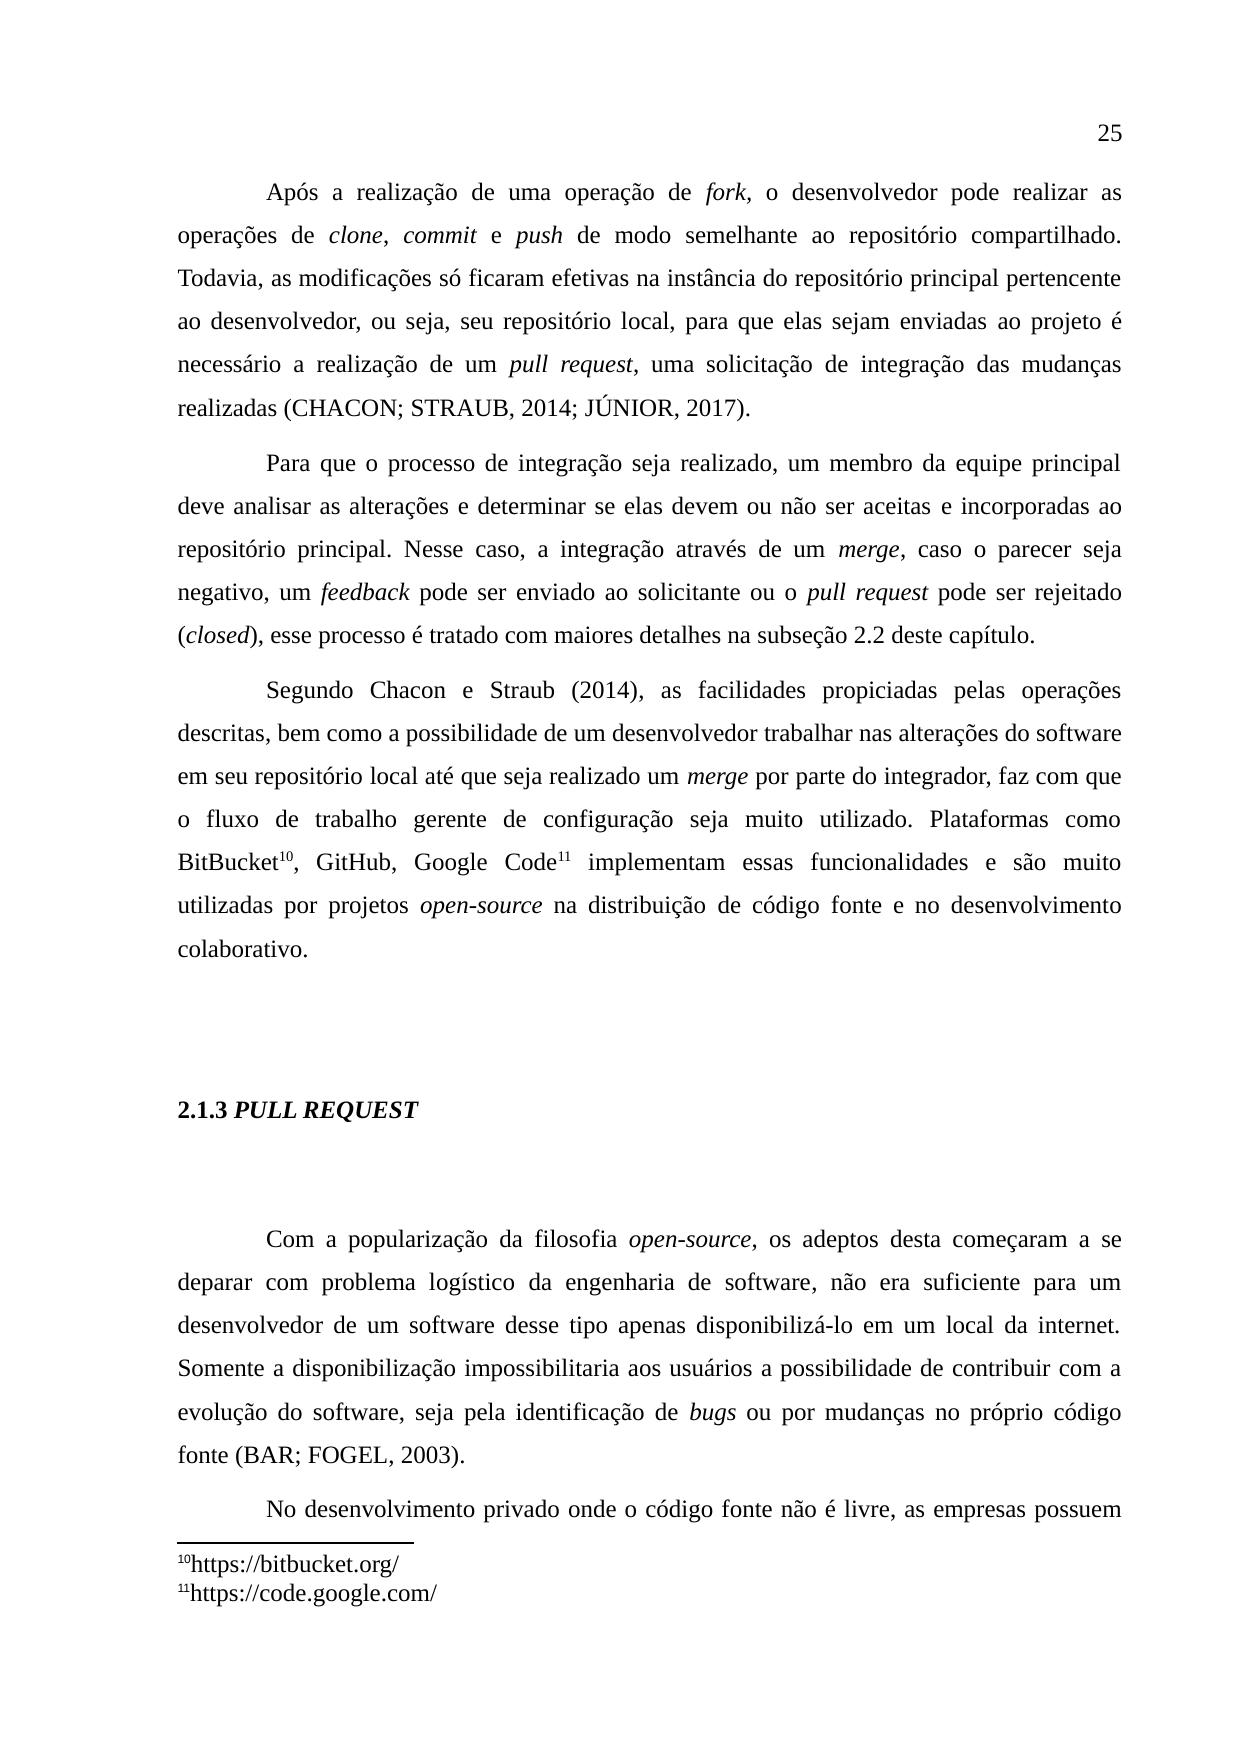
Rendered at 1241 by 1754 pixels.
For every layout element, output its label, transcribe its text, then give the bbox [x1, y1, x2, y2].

text Com a popularização da filosofia open-source, os adeptos desta começaram a se deparar com problema logístico da engenharia de software, não era suficiente para um desenvolvedor de um software desse tipo apenas disponibilizá-lo em um local da internet. Somente a disponibilização impossibilitaria aos usuários a possibilidade de contribuir com a evolução do software, seja pela identificação de bugs ou por mudanças no próprio código fonte (BAR; FOGEL, 2003). [177, 1224, 1122, 1468]
text https://code.google.com/ [177, 1578, 1122, 1606]
text https://bitbucket.org/ [177, 1549, 1122, 1578]
text Após a realização de uma operação de fork, o desenvolvedor pode realizar as operações de clone, commit e push de modo semelhante ao repositório compartilhado. Todavia, as modificações só ficaram efetivas na instância do repositório principal pertencente ao desenvolvedor, ou seja, seu repositório local, para que elas sejam enviadas ao projeto é necessário a realização de um pull request, uma solicitação de integração das mudanças realizadas (CHACON; STRAUB, 2014; JÚNIOR, 2017). [177, 177, 1122, 421]
text 2.1.3 Pull Request [177, 1095, 1122, 1124]
text No desenvolvimento privado onde o código fonte não é livre, as empresas possuem [177, 1494, 1122, 1523]
text Segundo Chacon e Straub (2014), as facilidades propiciadas pelas operações descritas, bem como a possibilidade de um desenvolvedor trabalhar nas alterações do software em seu repositório local até que seja realizado um merge por parte do integrador, faz com que o fluxo de trabalho gerente de configuração seja muito utilizado. Plataformas como BitBucket, GitHub, Google Code implementam essas funcionalidades e são muito utilizadas por projetos open-source na distribuição de código fonte e no desenvolvimento colaborativo. [177, 675, 1122, 962]
text Para que o processo de integração seja realizado, um membro da equipe principal deve analisar as alterações e determinar se elas devem ou não ser aceitas e incorporadas ao repositório principal. Nesse caso, a integração através de um merge, caso o parecer seja negativo, um feedback pode ser enviado ao solicitante ou o pull request pode ser rejeitado (closed), esse processo é tratado com maiores detalhes na subseção 2.2 deste capítulo. [177, 448, 1122, 649]
